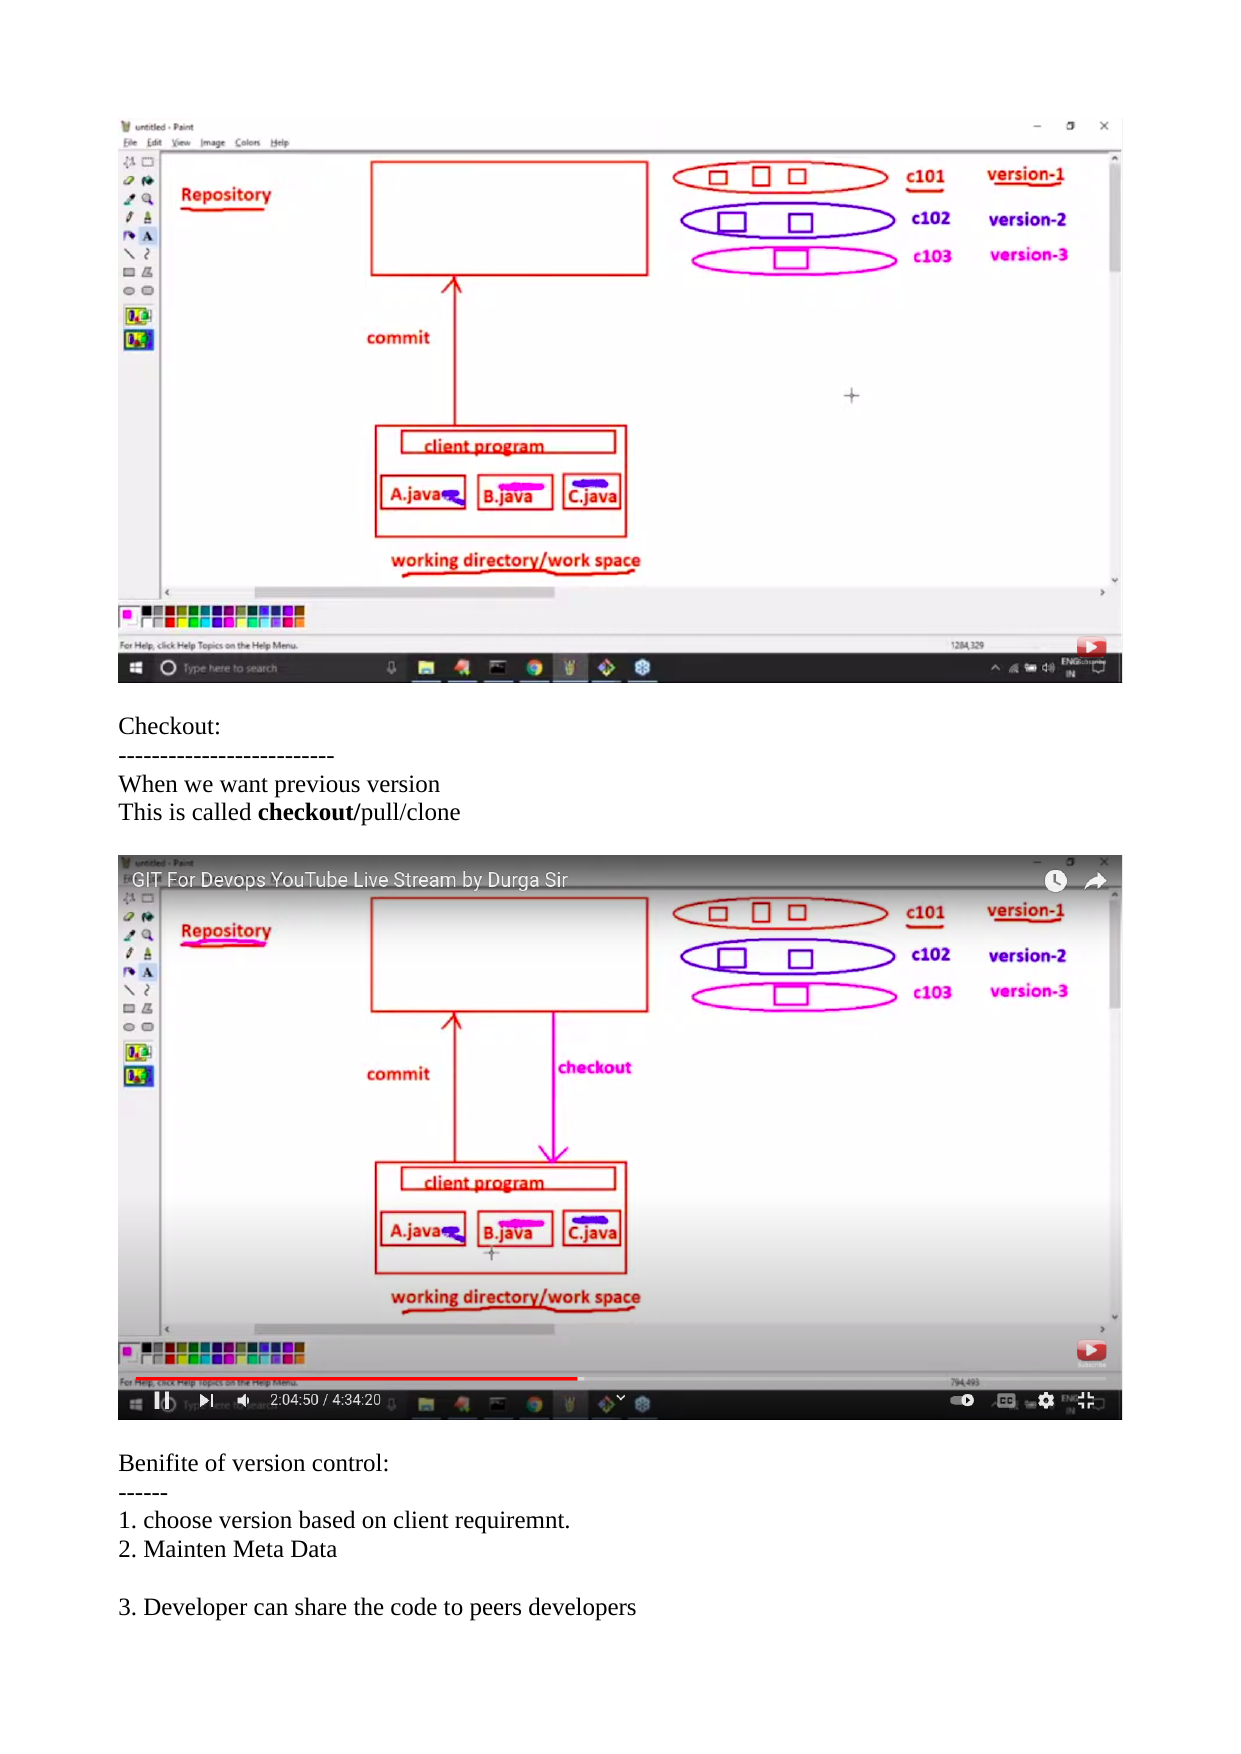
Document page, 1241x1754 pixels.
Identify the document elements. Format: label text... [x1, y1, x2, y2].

text ------ [118, 1477, 1122, 1506]
text -------------------------- [118, 740, 1122, 769]
text When we want previous version [118, 769, 1122, 797]
text 3. Developer can share the code to peers developers [118, 1592, 1122, 1621]
text 2. Mainten Meta Data [118, 1534, 1122, 1563]
text Checkout: [118, 711, 1122, 740]
picture [118, 855, 1123, 1420]
text This is called checkout/pull/clone [118, 797, 1122, 826]
picture [118, 118, 1123, 683]
text 1. choose version based on client requiremnt. [118, 1506, 1122, 1534]
text Benifite of version control: [118, 1448, 1122, 1477]
